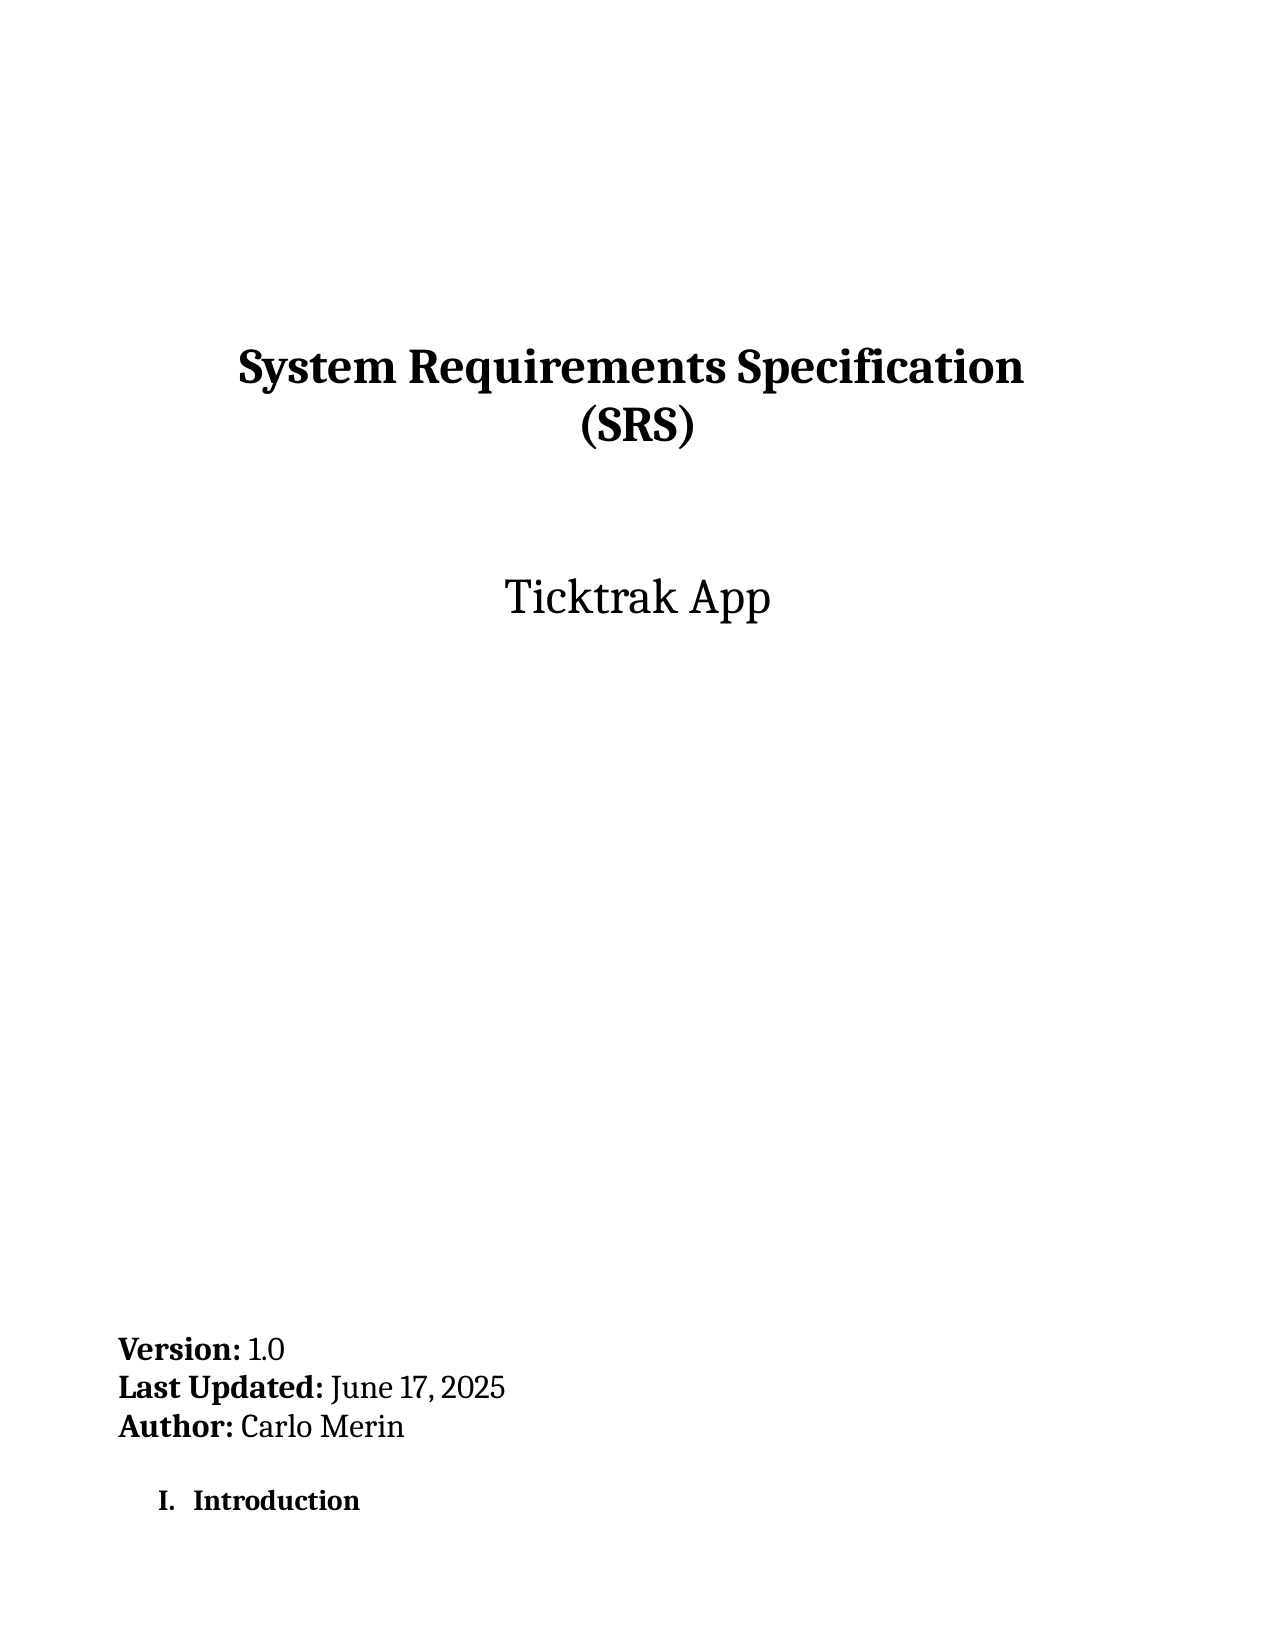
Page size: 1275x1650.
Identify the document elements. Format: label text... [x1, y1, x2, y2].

list Introduction [175, 1484, 1157, 1517]
text Last Updated: June 17, 2025 [118, 1369, 1157, 1407]
text Version: 1.0 [118, 1330, 1157, 1369]
text Author: Carlo Merin [118, 1407, 1157, 1445]
text Ticktrak App [118, 568, 1157, 626]
text (SRS) [118, 396, 1157, 453]
text System Requirements Specification [118, 338, 1157, 396]
